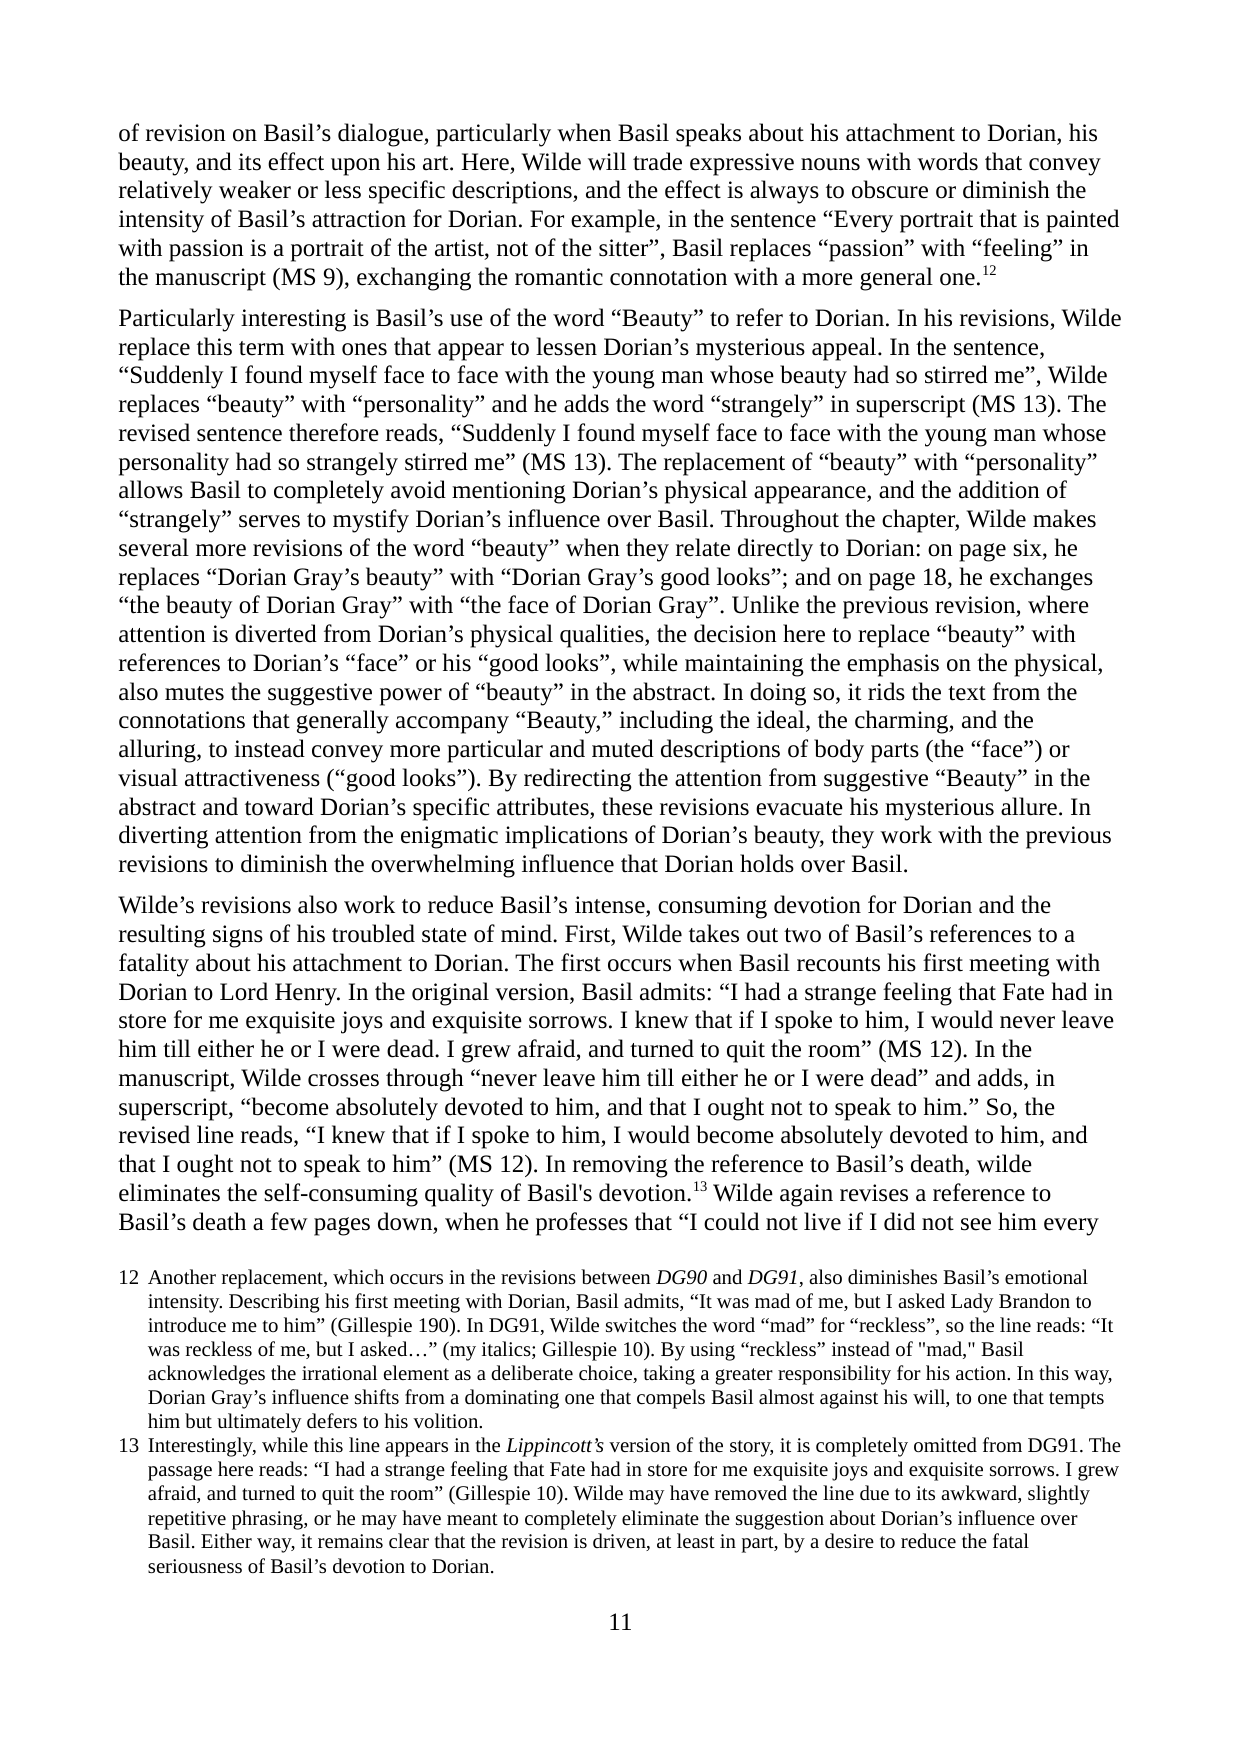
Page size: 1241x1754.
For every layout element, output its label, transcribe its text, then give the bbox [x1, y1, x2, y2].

text Interestingly, while this line appears in the Lippincott’s version of the story, it is completely omitted from DG91. The passage here reads: “I had a strange feeling that Fate had in store for me exquisite joys and exquisite sorrows. I grew afraid, and turned to quit the room” (Gillespie 10). Wilde may have removed the line due to its awkward, slightly repetitive phrasing, or he may have meant to completely eliminate the suggestion about Dorian’s influence over Basil. Either way, it remains clear that the revision is driven, at least in part, by a desire to reduce the fatal seriousness of Basil’s devotion to Dorian. [118, 1433, 1122, 1578]
text Particularly interesting is Basil’s use of the word “Beauty” to refer to Dorian. In his revisions, Wilde replace this term with ones that appear to lessen Dorian’s mysterious appeal. In the sentence, “Suddenly I found myself face to face with the young man whose beauty had so stirred me”, Wilde replaces “beauty” with “personality” and he adds the word “strangely” in superscript (MS 13). The revised sentence therefore reads, “Suddenly I found myself face to face with the young man whose personality had so strangely stirred me” (MS 13). The replacement of “beauty” with “personality” allows Basil to completely avoid mentioning Dorian’s physical appearance, and the addition of “strangely” serves to mystify Dorian’s influence over Basil. Throughout the chapter, Wilde makes several more revisions of the word “beauty” when they relate directly to Dorian: on page six, he replaces “Dorian Gray’s beauty” with “Dorian Gray’s good looks”; and on page 18, he exchanges “the beauty of Dorian Gray” with “the face of Dorian Gray”. Unlike the previous revision, where attention is diverted from Dorian’s physical qualities, the decision here to replace “beauty” with references to Dorian’s “face” or his “good looks”, while maintaining the emphasis on the physical, also mutes the suggestive power of “beauty” in the abstract. In doing so, it rids the text from the connotations that generally accompany “Beauty,” including the ideal, the charming, and the alluring, to instead convey more particular and muted descriptions of body parts (the “face”) or visual attractiveness (“good looks”). By redirecting the attention from suggestive “Beauty” in the abstract and toward Dorian’s specific attributes, these revisions evacuate his mysterious allure. In diverting attention from the enigmatic implications of Dorian’s beauty, they work with the previous revisions to diminish the overwhelming influence that Dorian holds over Basil. [118, 303, 1122, 878]
text of revision on Basil’s dialogue, particularly when Basil speaks about his attachment to Dorian, his beauty, and its effect upon his art. Here, Wilde will trade expressive nouns with words that convey relatively weaker or less specific descriptions, and the effect is always to obscure or diminish the intensity of Basil’s attraction for Dorian. For example, in the sentence “Every portrait that is painted with passion is a portrait of the artist, not of the sitter”, Basil replaces “passion” with “feeling” in the manuscript (MS 9), exchanging the romantic connotation with a more general one. [118, 118, 1122, 291]
text Wilde’s revisions also work to reduce Basil’s intense, consuming devotion for Dorian and the resulting signs of his troubled state of mind. First, Wilde takes out two of Basil’s references to a fatality about his attachment to Dorian. The first occurs when Basil recounts his first meeting with Dorian to Lord Henry. In the original version, Basil admits: “I had a strange feeling that Fate had in store for me exquisite joys and exquisite sorrows. I knew that if I spoke to him, I would never leave him till either he or I were dead. I grew afraid, and turned to quit the room” (MS 12). In the manuscript, Wilde crosses through “never leave him till either he or I were dead” and adds, in superscript, “become absolutely devoted to him, and that I ought not to speak to him.” So, the revised line reads, “I knew that if I spoke to him, I would become absolutely devoted to him, and that I ought not to speak to him” (MS 12). In removing the reference to Basil’s death, wilde eliminates the self-consuming quality of Basil's devotion. Wilde again revises a reference to Basil’s death a few pages down, when he professes that “I could not live if I did not see him every [118, 891, 1122, 1236]
text Another replacement, which occurs in the revisions between DG90 and DG91, also diminishes Basil’s emotional intensity. Describing his first meeting with Dorian, Basil admits, “It was mad of me, but I asked Lady Brandon to introduce me to him” (Gillespie 190). In DG91, Wilde switches the word “mad” for “reckless”, so the line reads: “It was reckless of me, but I asked…” (my italics; Gillespie 10). By using “reckless” instead of "mad," Basil acknowledges the irrational element as a deliberate choice, taking a greater responsibility for his action. In this way, Dorian Gray’s influence shifts from a dominating one that compels Basil almost against his will, to one that tempts him but ultimately defers to his volition. [118, 1265, 1122, 1433]
